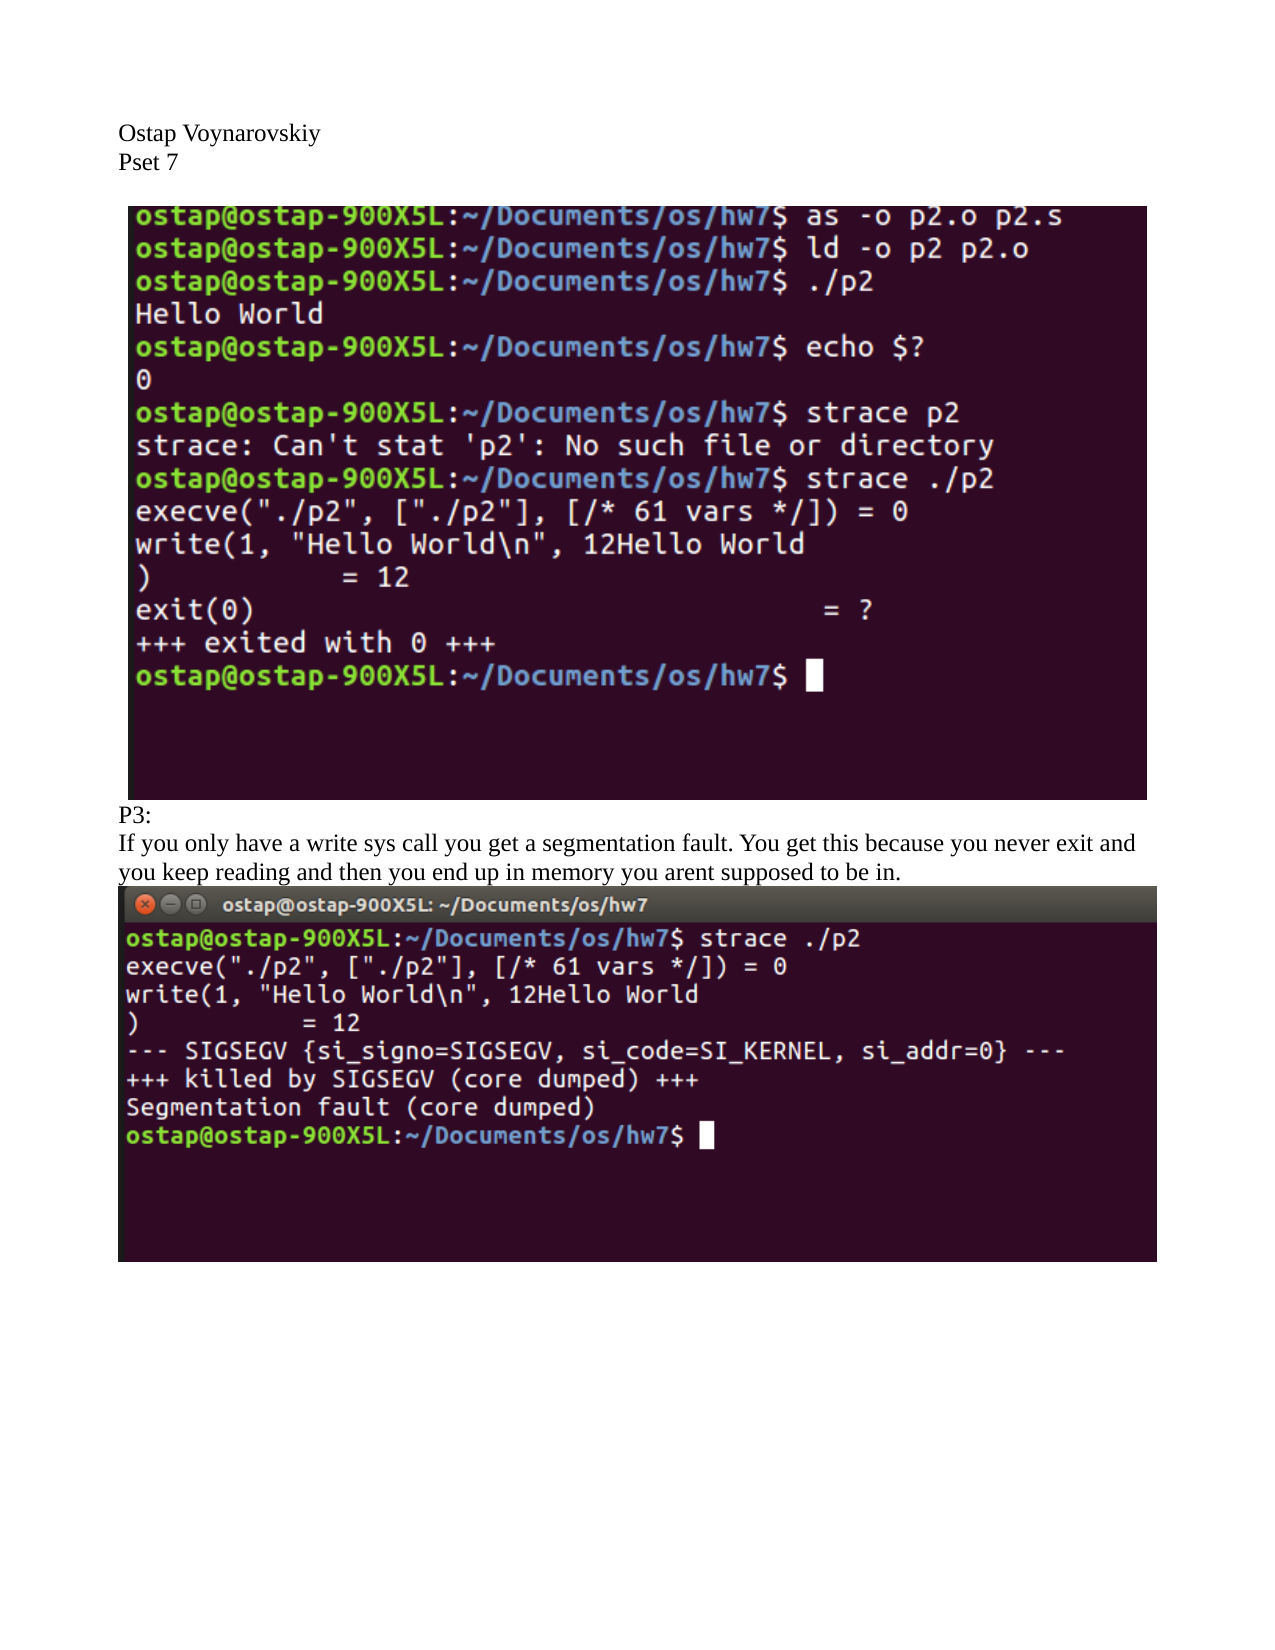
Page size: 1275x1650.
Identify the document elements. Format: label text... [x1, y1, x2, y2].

text Ostap Voynarovskiy [118, 118, 1157, 147]
text If you only have a write sys call you get a segmentation fault. You get this because you never exit and you keep reading and then you end up in memory you arent supposed to be in. [118, 828, 1157, 886]
picture [128, 206, 1147, 800]
picture [118, 886, 1157, 1262]
text Pset 7 [118, 147, 1157, 176]
text P3: [118, 204, 1157, 828]
